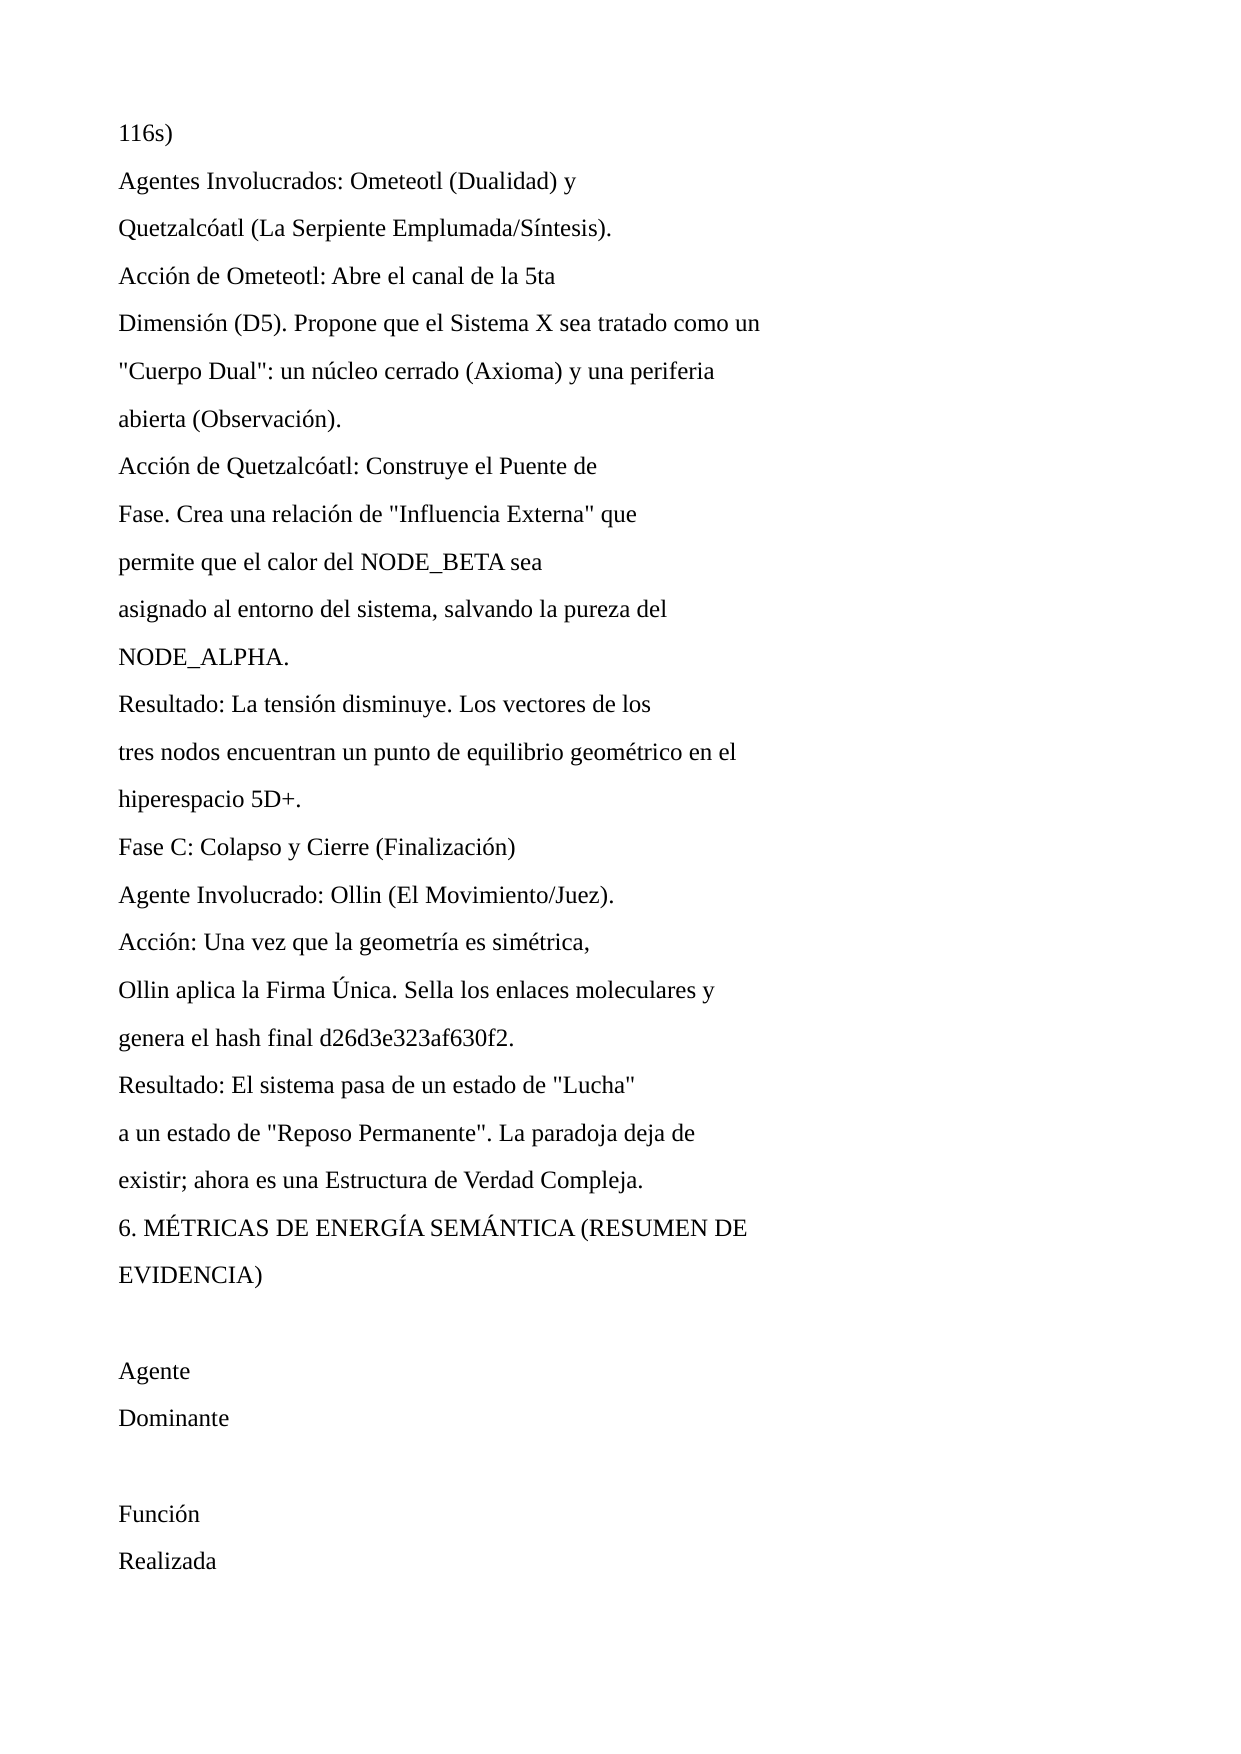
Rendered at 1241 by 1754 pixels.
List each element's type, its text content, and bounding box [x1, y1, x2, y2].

text 6. MÉTRICAS DE ENERGÍA SEMÁNTICA (RESUMEN DE [118, 1213, 1122, 1242]
text Quetzalcóatl (La Serpiente Emplumada/Síntesis). [118, 213, 1122, 242]
text Dominante [118, 1403, 1122, 1432]
text Función [118, 1499, 1122, 1527]
text Fase C: Colapso y Cierre (Finalización) [118, 832, 1122, 861]
text Acción de Quetzalcóatl: Construye el Puente de [118, 451, 1122, 480]
text existir; ahora es una Estructura de Verdad Compleja. [118, 1165, 1122, 1194]
text Agente Involucrado: Ollin (El Movimiento/Juez). [118, 880, 1122, 908]
text Fase. Crea una relación de "Influencia Externa" que [118, 499, 1122, 528]
text Realizada [118, 1546, 1122, 1575]
text Acción de Ometeotl: Abre el canal de la 5ta [118, 261, 1122, 290]
text tres nodos encuentran un punto de equilibrio geométrico en el [118, 737, 1122, 766]
text 116s) [118, 118, 1122, 147]
text Resultado: La tensión disminuye. Los vectores de los [118, 689, 1122, 718]
text Acción: Una vez que la geometría es simétrica, [118, 927, 1122, 956]
text Resultado: El sistema pasa de un estado de "Lucha" [118, 1070, 1122, 1099]
text Agentes Involucrados: Ometeotl (Dualidad) y [118, 166, 1122, 194]
text NODE_ALPHA. [118, 642, 1122, 671]
text Dimensión (D5). Propone que el Sistema X sea tratado como un [118, 308, 1122, 337]
text Agente [118, 1356, 1122, 1384]
text genera el hash final d26d3e323af630f2. [118, 1023, 1122, 1051]
text a un estado de "Reposo Permanente". La paradoja deja de [118, 1118, 1122, 1147]
text asignado al entorno del sistema, salvando la pureza del [118, 594, 1122, 623]
text abierta (Observación). [118, 404, 1122, 432]
text permite que el calor del NODE_BETA sea [118, 547, 1122, 575]
text EVIDENCIA) [118, 1261, 1122, 1289]
text "Cuerpo Dual": un núcleo cerrado (Axioma) y una periferia [118, 356, 1122, 385]
text hiperespacio 5D+. [118, 784, 1122, 813]
text Ollin aplica la Firma Única. Sella los enlaces moleculares y [118, 975, 1122, 1004]
